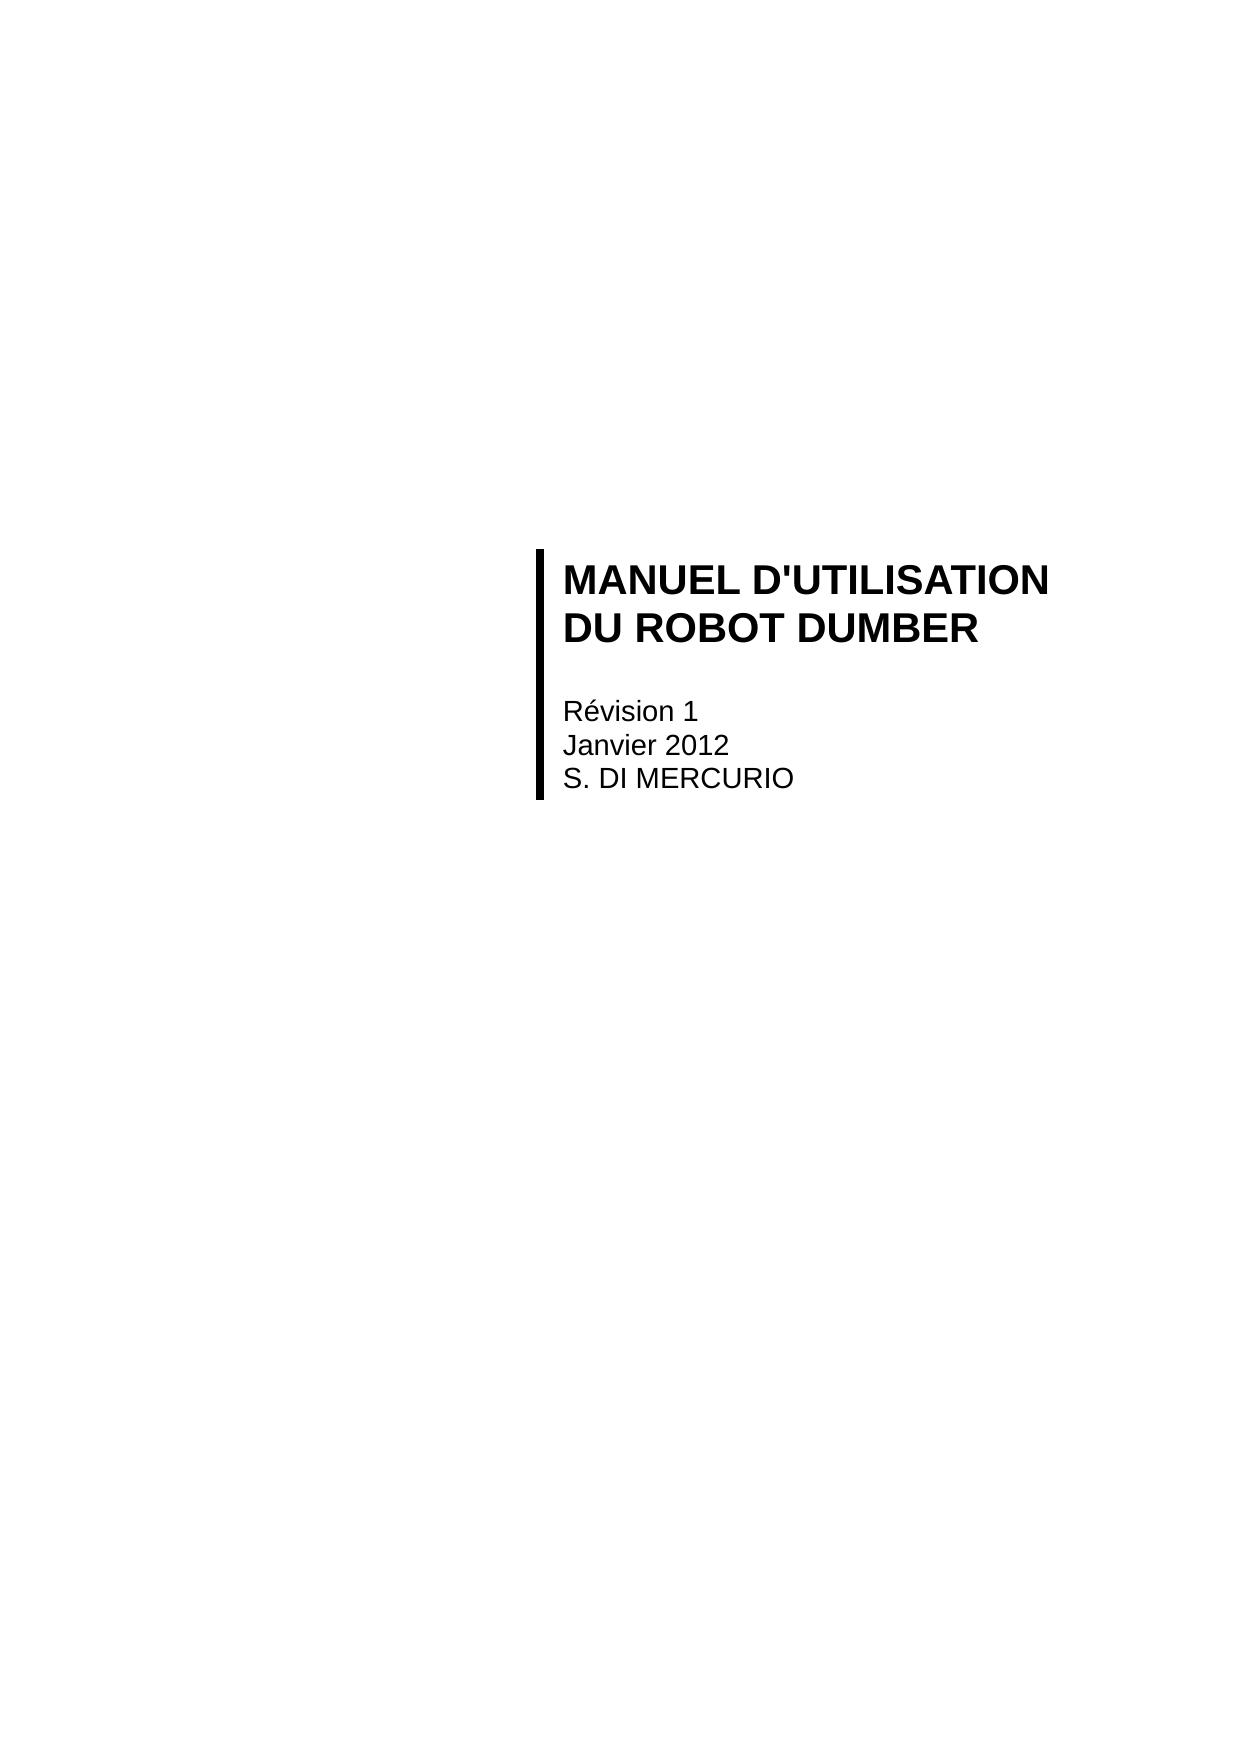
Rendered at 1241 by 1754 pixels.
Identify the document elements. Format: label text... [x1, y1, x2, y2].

table_header Manuel d'utilisation du robot Dumber Révision 1 Janvier 2012 S. DI MERCURIO [544, 549, 1122, 800]
table_header [118, 549, 536, 800]
